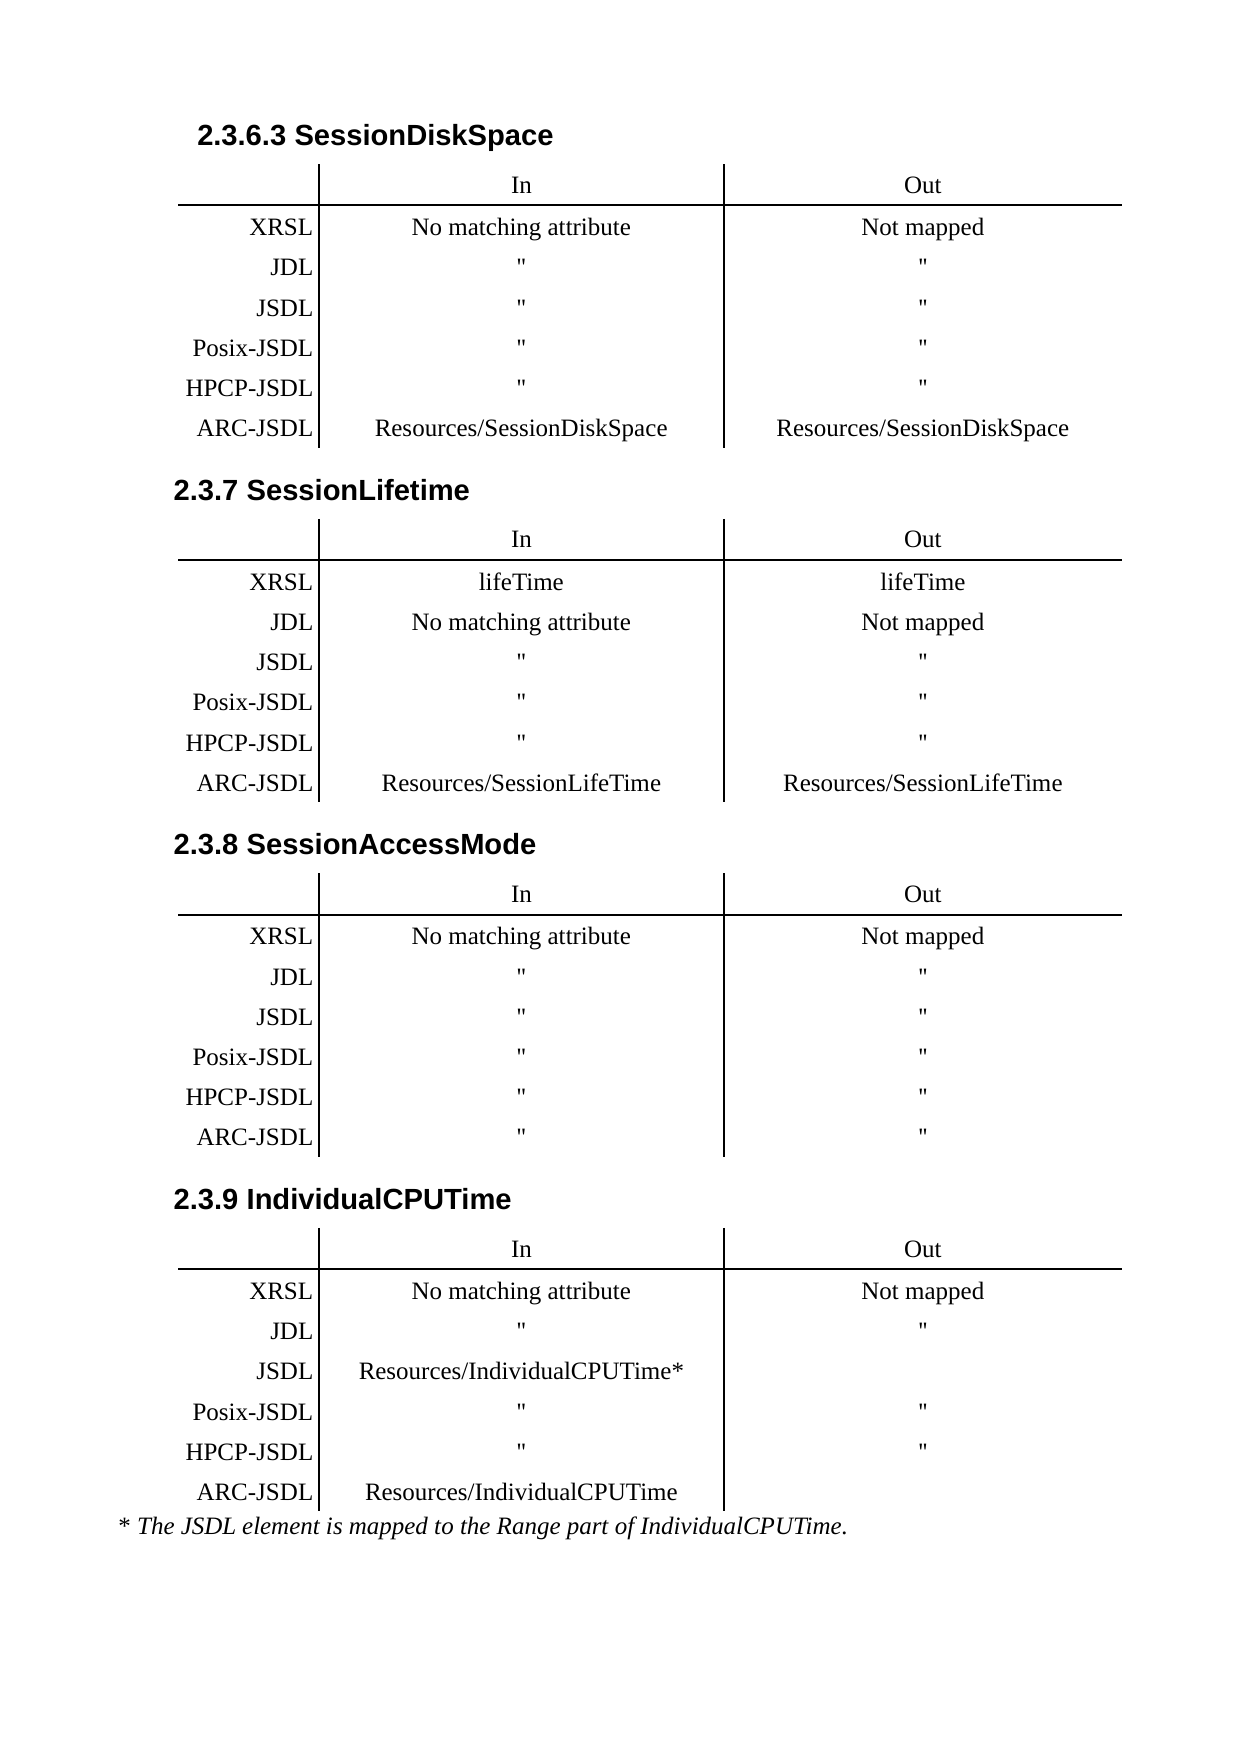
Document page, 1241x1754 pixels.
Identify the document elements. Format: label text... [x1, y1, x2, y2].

table_header Out [725, 519, 1122, 559]
table_cell JSDL [178, 1351, 318, 1391]
table_cell '' [725, 682, 1122, 722]
table_cell Not mapped [725, 601, 1122, 641]
table_cell JSDL [178, 641, 318, 682]
table_cell Resources/SessionLifeTime [320, 762, 723, 802]
table_header Out [725, 1228, 1122, 1268]
table_cell JSDL [178, 287, 318, 327]
table_cell '' [320, 1117, 723, 1157]
table_cell '' [320, 327, 723, 367]
table_cell ARC-JSDL [178, 762, 318, 802]
table_header In [320, 1228, 723, 1268]
table_cell XRSL [178, 916, 318, 956]
table_cell No matching attribute [320, 1270, 723, 1310]
table_cell Resources/IndividualCPUTime [320, 1471, 723, 1511]
table_cell JDL [178, 247, 318, 287]
table_cell Resources/SessionDiskSpace [320, 408, 723, 448]
table_cell ARC-JSDL [178, 408, 318, 448]
table_cell Resources/SessionDiskSpace [725, 408, 1122, 448]
table_cell '' [725, 1431, 1122, 1471]
table_cell '' [725, 996, 1122, 1036]
table_cell '' [320, 722, 723, 762]
text * The JSDL element is mapped to the Range part of IndividualCPUTime. [118, 1511, 1122, 1540]
table_cell No matching attribute [320, 916, 723, 956]
table_cell [725, 1471, 1122, 1511]
table_cell '' [725, 641, 1122, 682]
table_cell Resources/IndividualCPUTime* [320, 1351, 723, 1391]
table_cell JDL [178, 1310, 318, 1351]
table_cell XRSL [178, 206, 318, 247]
table_cell JSDL [178, 996, 318, 1036]
table_cell '' [725, 367, 1122, 407]
table_cell Not mapped [725, 916, 1122, 956]
table_cell HPCP-JSDL [178, 1431, 318, 1471]
table_header [178, 519, 318, 559]
table_cell Posix-JSDL [178, 1036, 318, 1076]
table_cell Not mapped [725, 206, 1122, 247]
table_cell '' [725, 722, 1122, 762]
table_header In [320, 519, 723, 559]
table_cell ARC-JSDL [178, 1117, 318, 1157]
table_header Out [725, 873, 1122, 913]
table_cell Posix-JSDL [178, 682, 318, 722]
table_cell XRSL [178, 561, 318, 601]
table_cell Not mapped [725, 1270, 1122, 1310]
table_cell '' [725, 956, 1122, 996]
table_cell '' [725, 287, 1122, 327]
table_cell '' [320, 287, 723, 327]
table_cell lifeTime [320, 561, 723, 601]
table_cell '' [725, 327, 1122, 367]
table_cell '' [320, 1391, 723, 1431]
table_cell Resources/SessionLifeTime [725, 762, 1122, 802]
table_cell '' [320, 1036, 723, 1076]
table_cell '' [320, 367, 723, 407]
table_cell '' [320, 247, 723, 287]
table_header [178, 164, 318, 204]
table_cell HPCP-JSDL [178, 367, 318, 407]
table_header In [320, 164, 723, 204]
table_header Out [725, 164, 1122, 204]
table_cell '' [725, 1310, 1122, 1351]
table_cell '' [725, 1391, 1122, 1431]
table_cell JDL [178, 956, 318, 996]
table_cell HPCP-JSDL [178, 722, 318, 762]
table_cell ARC-JSDL [178, 1471, 318, 1511]
table_cell '' [320, 641, 723, 682]
table_cell No matching attribute [320, 601, 723, 641]
table_cell Posix-JSDL [178, 1391, 318, 1431]
table_cell '' [320, 956, 723, 996]
table_cell '' [320, 996, 723, 1036]
table_cell '' [320, 1076, 723, 1117]
table_cell '' [725, 1036, 1122, 1076]
table_cell '' [725, 1117, 1122, 1157]
table_cell No matching attribute [320, 206, 723, 247]
table_cell XRSL [178, 1270, 318, 1310]
table_cell Posix-JSDL [178, 327, 318, 367]
table_cell HPCP-JSDL [178, 1076, 318, 1117]
table_cell '' [320, 682, 723, 722]
table_header [178, 1228, 318, 1268]
table_cell '' [725, 1076, 1122, 1117]
table_cell '' [320, 1431, 723, 1471]
table_header [178, 873, 318, 913]
table_cell lifeTime [725, 561, 1122, 601]
table_cell JDL [178, 601, 318, 641]
table_cell '' [320, 1310, 723, 1351]
table_cell '' [725, 247, 1122, 287]
table_cell [725, 1351, 1122, 1391]
table_header In [320, 873, 723, 913]
